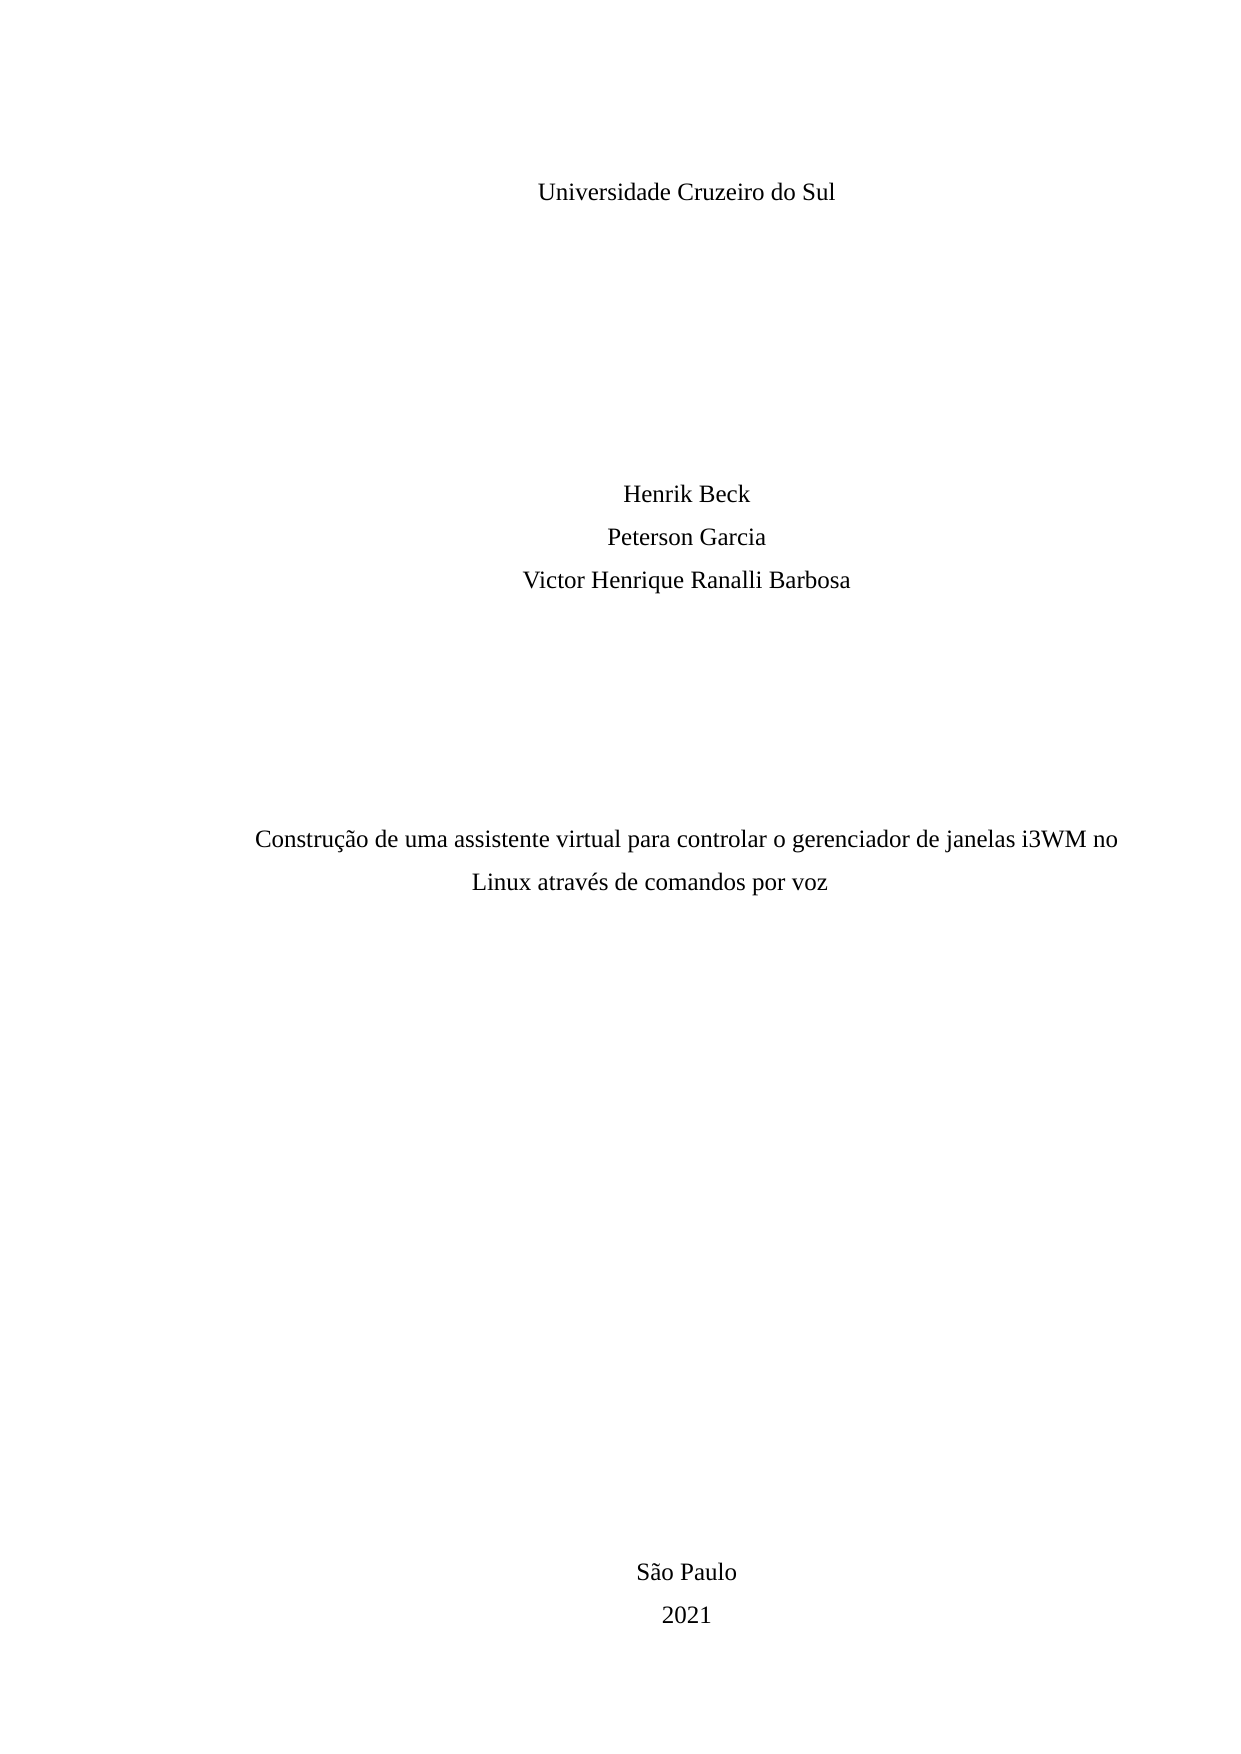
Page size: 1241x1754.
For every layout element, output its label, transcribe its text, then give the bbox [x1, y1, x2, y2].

text São Paulo [177, 1557, 1122, 1586]
text Construção de uma assistente virtual para controlar o gerenciador de janelas i3WM no Linux através de comandos por voz [177, 824, 1122, 896]
text Peterson Garcia [177, 522, 1122, 551]
text Universidade Cruzeiro do Sul [177, 177, 1122, 206]
text Victor Henrique Ranalli Barbosa [177, 565, 1122, 594]
text 2021 [177, 1600, 1122, 1629]
text Henrik Beck [177, 479, 1122, 508]
